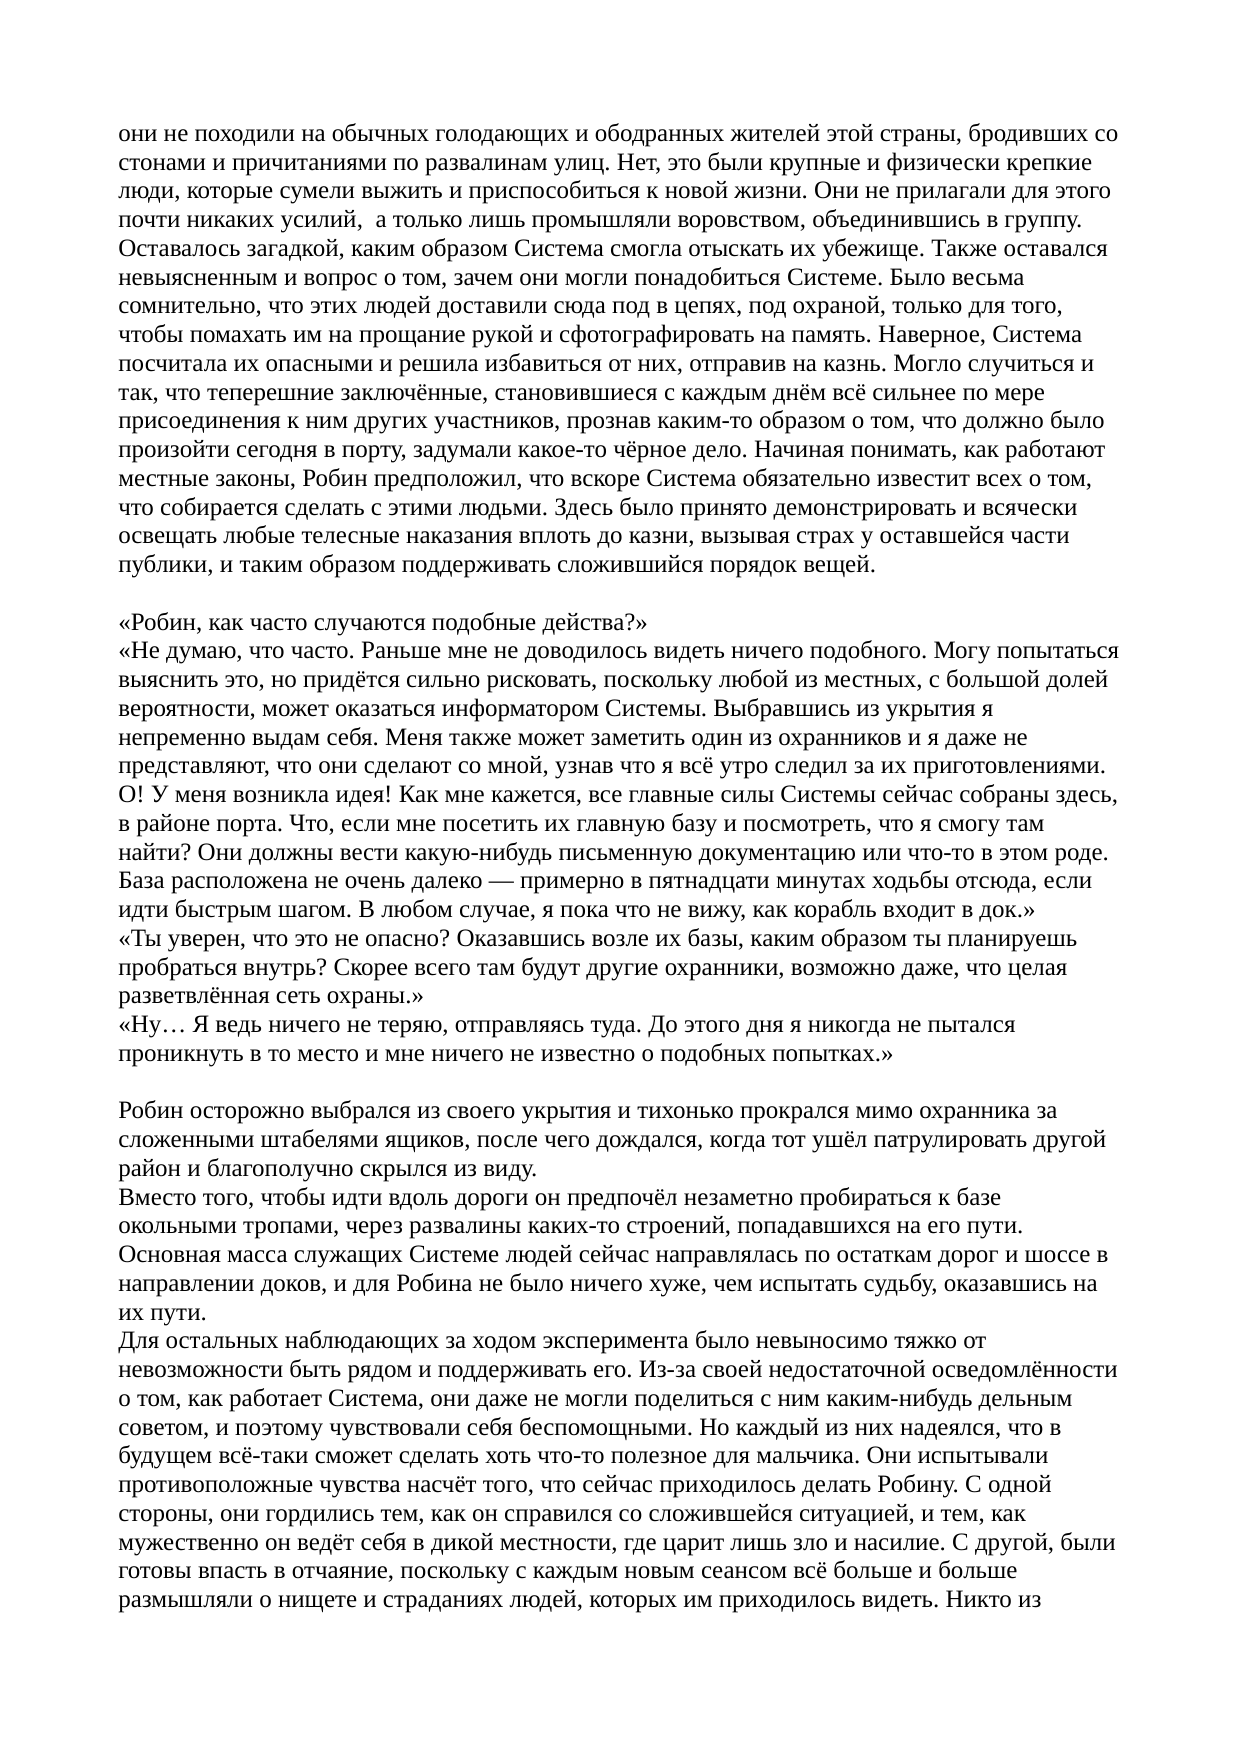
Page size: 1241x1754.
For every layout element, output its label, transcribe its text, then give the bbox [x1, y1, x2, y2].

text «Ну… Я ведь ничего не теряю, отправляясь туда. До этого дня я никогда не пытался проникнуть в то место и мне ничего не известно о подобных попытках.» [118, 1009, 1122, 1067]
text они не походили на обычных голодающих и ободранных жителей этой страны, бродивших со стонами и причитаниями по развалинам улиц. Нет, это были крупные и физически крепкие люди, которые сумели выжить и приспособиться к новой жизни. Они не прилагали для этого почти никаких усилий, а только лишь промышляли воровством, объединившись в группу. Оставалось загадкой, каким образом Система смогла отыскать их убежище. Также оставался невыясненным и вопрос о том, зачем они могли понадобиться Системе. Было весьма сомнительно, что этих людей доставили сюда под в цепях, под охраной, только для того, чтобы помахать им на прощание рукой и сфотографировать на память. Наверное, Система посчитала их опасными и решила избавиться от них, отправив на казнь. Могло случиться и так, что теперешние заключённые, становившиеся с каждым днём всё сильнее по мере присоединения к ним других участников, прознав каким-то образом о том, что должно было произойти сегодня в порту, задумали какое-то чёрное дело. Начиная понимать, как работают местные законы, Робин предположил, что вскоре Система обязательно известит всех о том, что собирается сделать с этими людьми. Здесь было принято демонстрировать и всячески освещать любые телесные наказания вплоть до казни, вызывая страх у оставшейся части публики, и таким образом поддерживать сложившийся порядок вещей. [118, 118, 1122, 578]
text «Робин, как часто случаются подобные действа?» [118, 607, 1122, 636]
text Для остальных наблюдающих за ходом эксперимента было невыносимо тяжко от невозможности быть рядом и поддерживать его. Из-за своей недостаточной осведомлённости о том, как работает Система, они даже не могли поделиться с ним каким-нибудь дельным советом, и поэтому чувствовали себя беспомощными. Но каждый из них надеялся, что в будущем всё-таки сможет сделать хоть что-то полезное для мальчика. Они испытывали противоположные чувства насчёт того, что сейчас приходилось делать Робину. С одной стороны, они гордились тем, как он справился со сложившейся ситуацией, и тем, как мужественно он ведёт себя в дикой местности, где царит лишь зло и насилие. С другой, были готовы впасть в отчаяние, поскольку с каждым новым сеансом всё больше и больше размышляли о нищете и страданиях людей, которых им приходилось видеть. Никто из [118, 1326, 1122, 1613]
text «Ты уверен, что это не опасно? Оказавшись возле их базы, каким образом ты планируешь пробраться внутрь? Скорее всего там будут другие охранники, возможно даже, что целая разветвлённая сеть охраны.» [118, 923, 1122, 1009]
text Робин осторожно выбрался из своего укрытия и тихонько прокрался мимо охранника за сложенными штабелями ящиков, после чего дождался, когда тот ушёл патрулировать другой район и благополучно скрылся из виду. [118, 1096, 1122, 1182]
text «Не думаю, что часто. Раньше мне не доводилось видеть ничего подобного. Могу попытаться выяснить это, но придётся сильно рисковать, поскольку любой из местных, с большой долей вероятности, может оказаться информатором Системы. Выбравшись из укрытия я непременно выдам себя. Меня также может заметить один из охранников и я даже не представляют, что они сделают со мной, узнав что я всё утро следил за их приготовлениями. О! У меня возникла идея! Как мне кажется, все главные силы Системы сейчас собраны здесь, в районе порта. Что, если мне посетить их главную базу и посмотреть, что я смогу там найти? Они должны вести какую-нибудь письменную документацию или что-то в этом роде. База расположена не очень далеко — примерно в пятнадцати минутах ходьбы отсюда, если идти быстрым шагом. В любом случае, я пока что не вижу, как корабль входит в док.» [118, 636, 1122, 923]
text Вместо того, чтобы идти вдоль дороги он предпочёл незаметно пробираться к базе окольными тропами, через развалины каких-то строений, попадавшихся на его пути. Основная масса служащих Системе людей сейчас направлялась по остаткам дорог и шоссе в направлении доков, и для Робина не было ничего хуже, чем испытать судьбу, оказавшись на их пути. [118, 1182, 1122, 1326]
